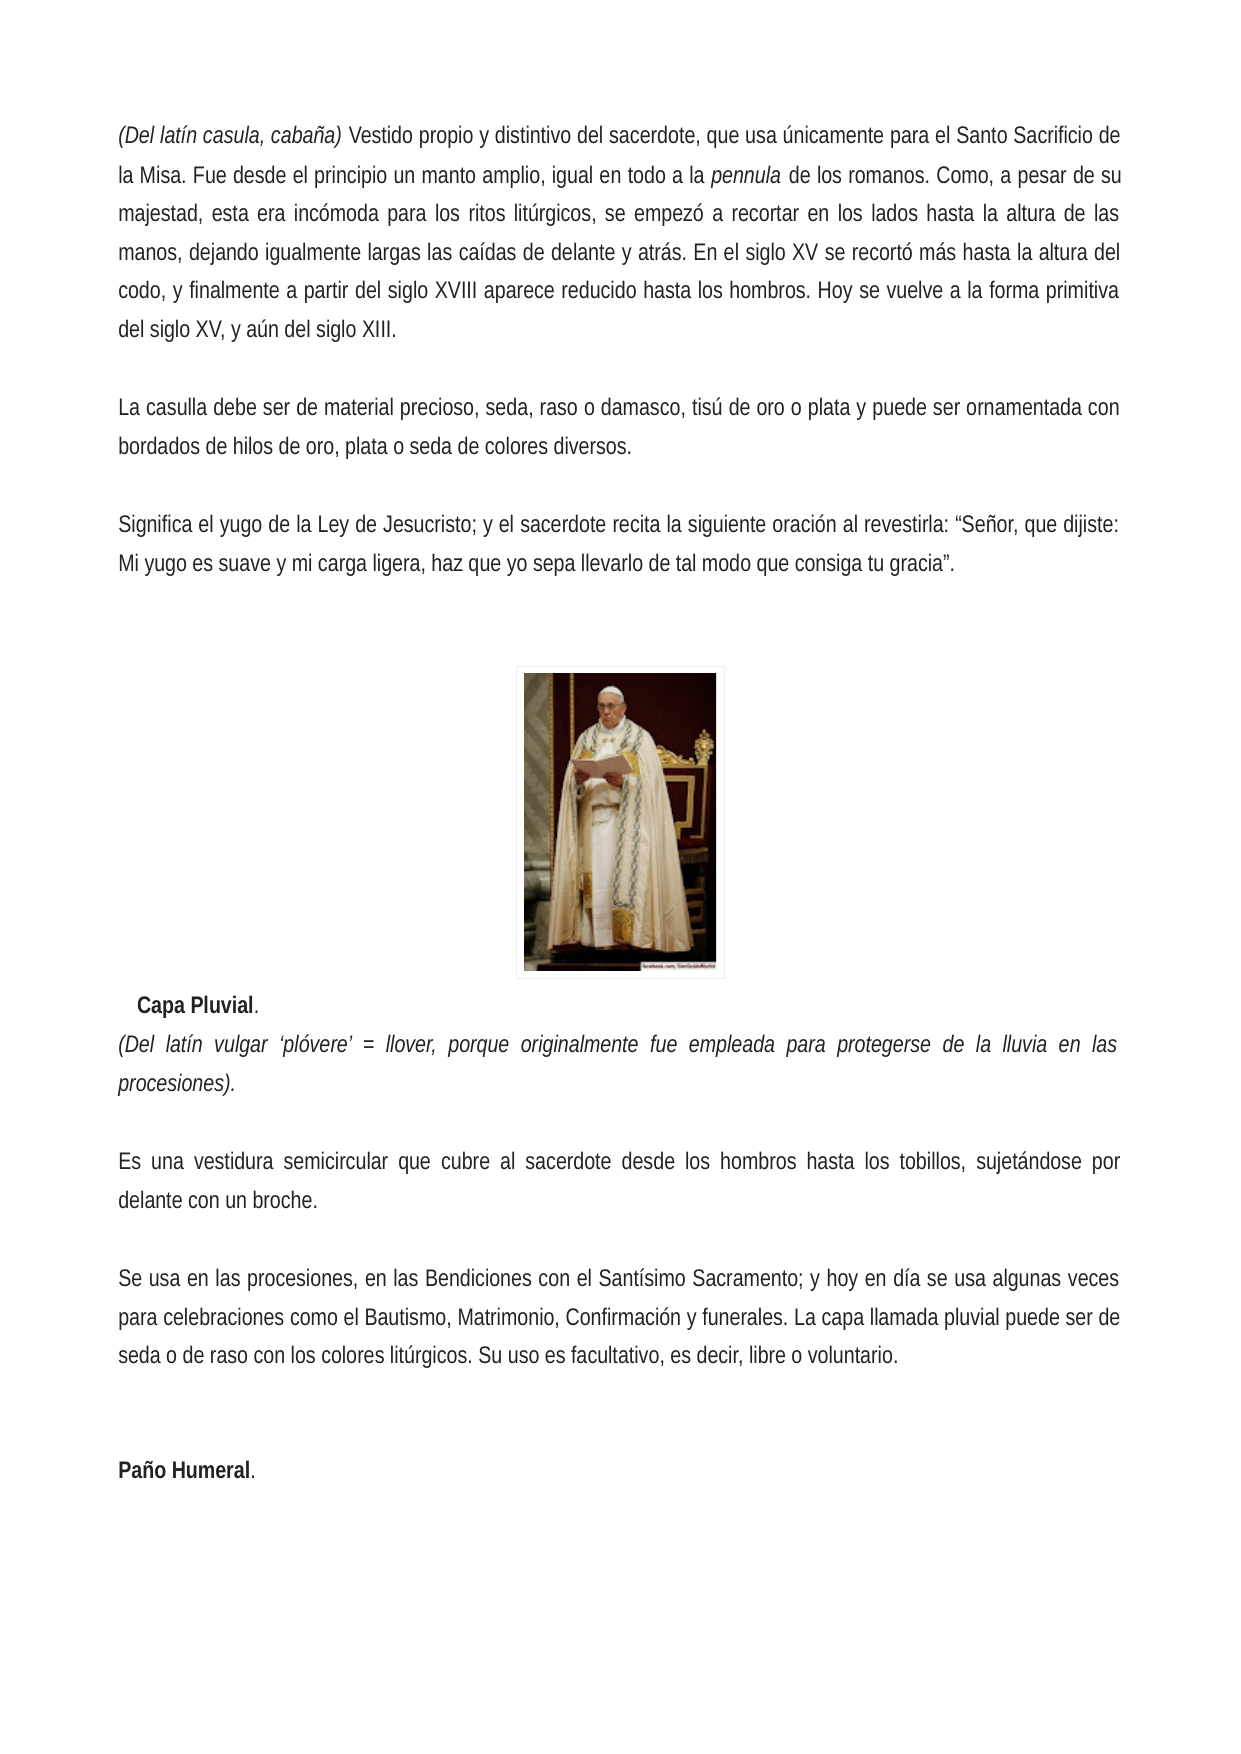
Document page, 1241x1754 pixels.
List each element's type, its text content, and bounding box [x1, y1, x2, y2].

picture [524, 673, 717, 971]
text Significa el yugo de la Ley de Jesucristo; y el sacerdote recita la siguiente oración al revestirla: “Señor, que dijiste: Mi yugo es suave y mi carga ligera, haz que yo sepa llevarlo de tal modo que consiga tu gracia”. [118, 511, 1122, 576]
text (Del latín casula, cabaña) Vestido propio y distintivo del sacerdote, que usa únicamente para el Santo Sacrificio de la Misa. Fue desde el principio un manto amplio, igual en todo a la pennula de los romanos. Como, a pesar de su majestad, esta era incómoda para los ritos litúrgicos, se empezó a recortar en los lados hasta la altura de las manos, dejando igualmente largas las caídas de delante y atrás. En el siglo XV se recortó más hasta la altura del codo, y finalmente a partir del siglo XVIII aparece reducido hasta los hombros. Hoy se vuelve a la forma primitiva del siglo XV, y aún del siglo XIII. [118, 118, 1122, 342]
text Capa Pluvial. [118, 990, 1122, 1019]
text Se usa en las procesiones, en las Bendiciones con el Santísimo Sacramento; y hoy en día se usa algunas veces para celebraciones como el Bautismo, Matrimonio, Confirmación y funerales. La capa llamada pluvial puede ser de seda o de raso con los colores litúrgicos. Su uso es facultativo, es decir, libre o voluntario. [118, 1264, 1122, 1369]
text Paño Humeral. [118, 1457, 1122, 1484]
text (Del latín vulgar ‘plóvere’ = llover, porque originalmente fue empleada para protegerse de la lluvia en las procesiones). [118, 1030, 1122, 1096]
text Es una vestidura semicircular que cubre al sacerdote desde los hombros hasta los tobillos, sujetándose por delante con un broche. [118, 1147, 1122, 1213]
text La casulla debe ser de material precioso, seda, raso o damasco, tisú de oro o plata y puede ser ornamentada con bordados de hilos de oro, plata o seda de colores diversos. [118, 393, 1122, 459]
